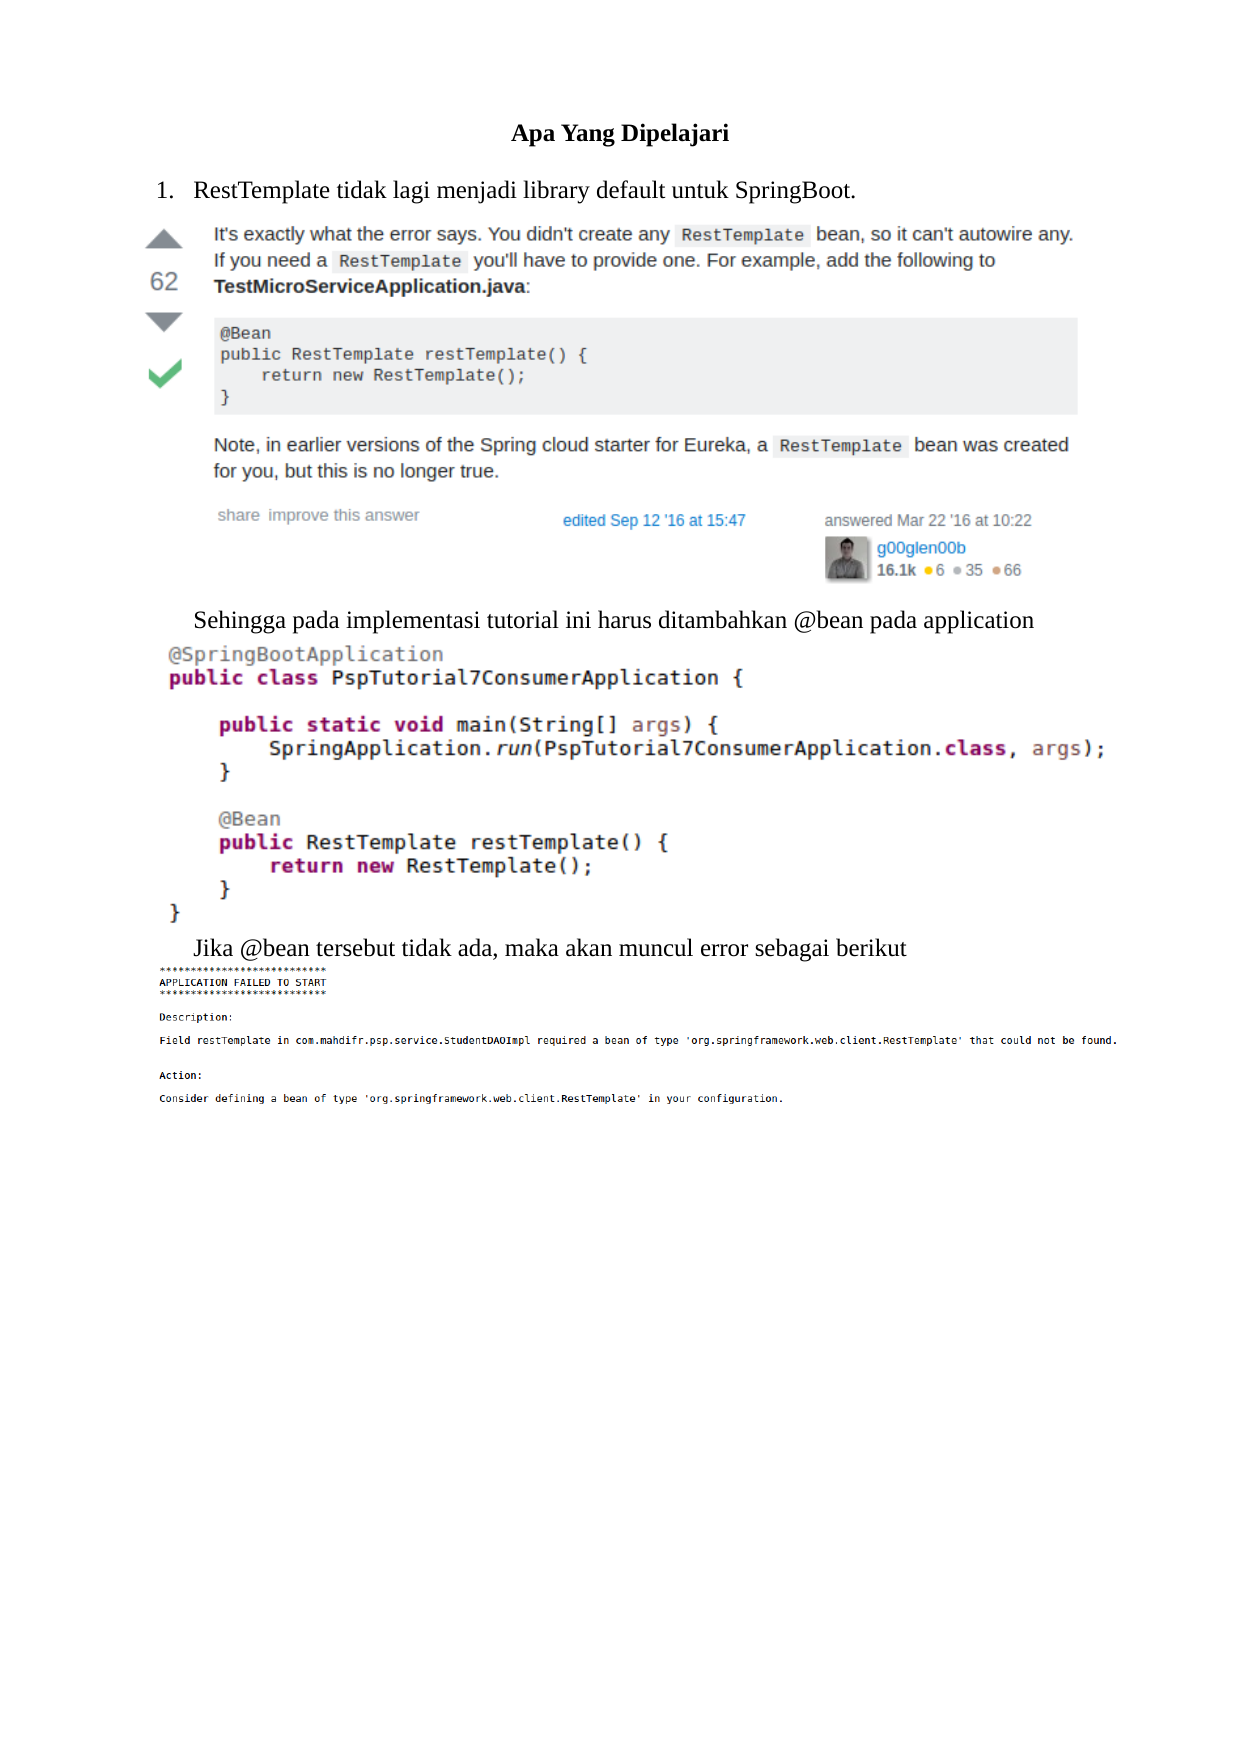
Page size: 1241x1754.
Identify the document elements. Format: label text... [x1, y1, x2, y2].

picture [156, 962, 1123, 1107]
text Apa Yang Dipelajari [118, 118, 1122, 147]
list RestTemplate tidak lagi menjadi library default untuk SpringBoot. [156, 176, 1122, 204]
list Jika @bean tersebut tidak ada, maka akan muncul error sebagai berikut [156, 634, 1122, 962]
picture [136, 204, 1104, 606]
picture [166, 641, 1112, 934]
text ​ [118, 962, 1122, 1135]
list Sehingga pada implementasi tutorial ini harus ditambahkan @bean pada application [156, 204, 1122, 634]
